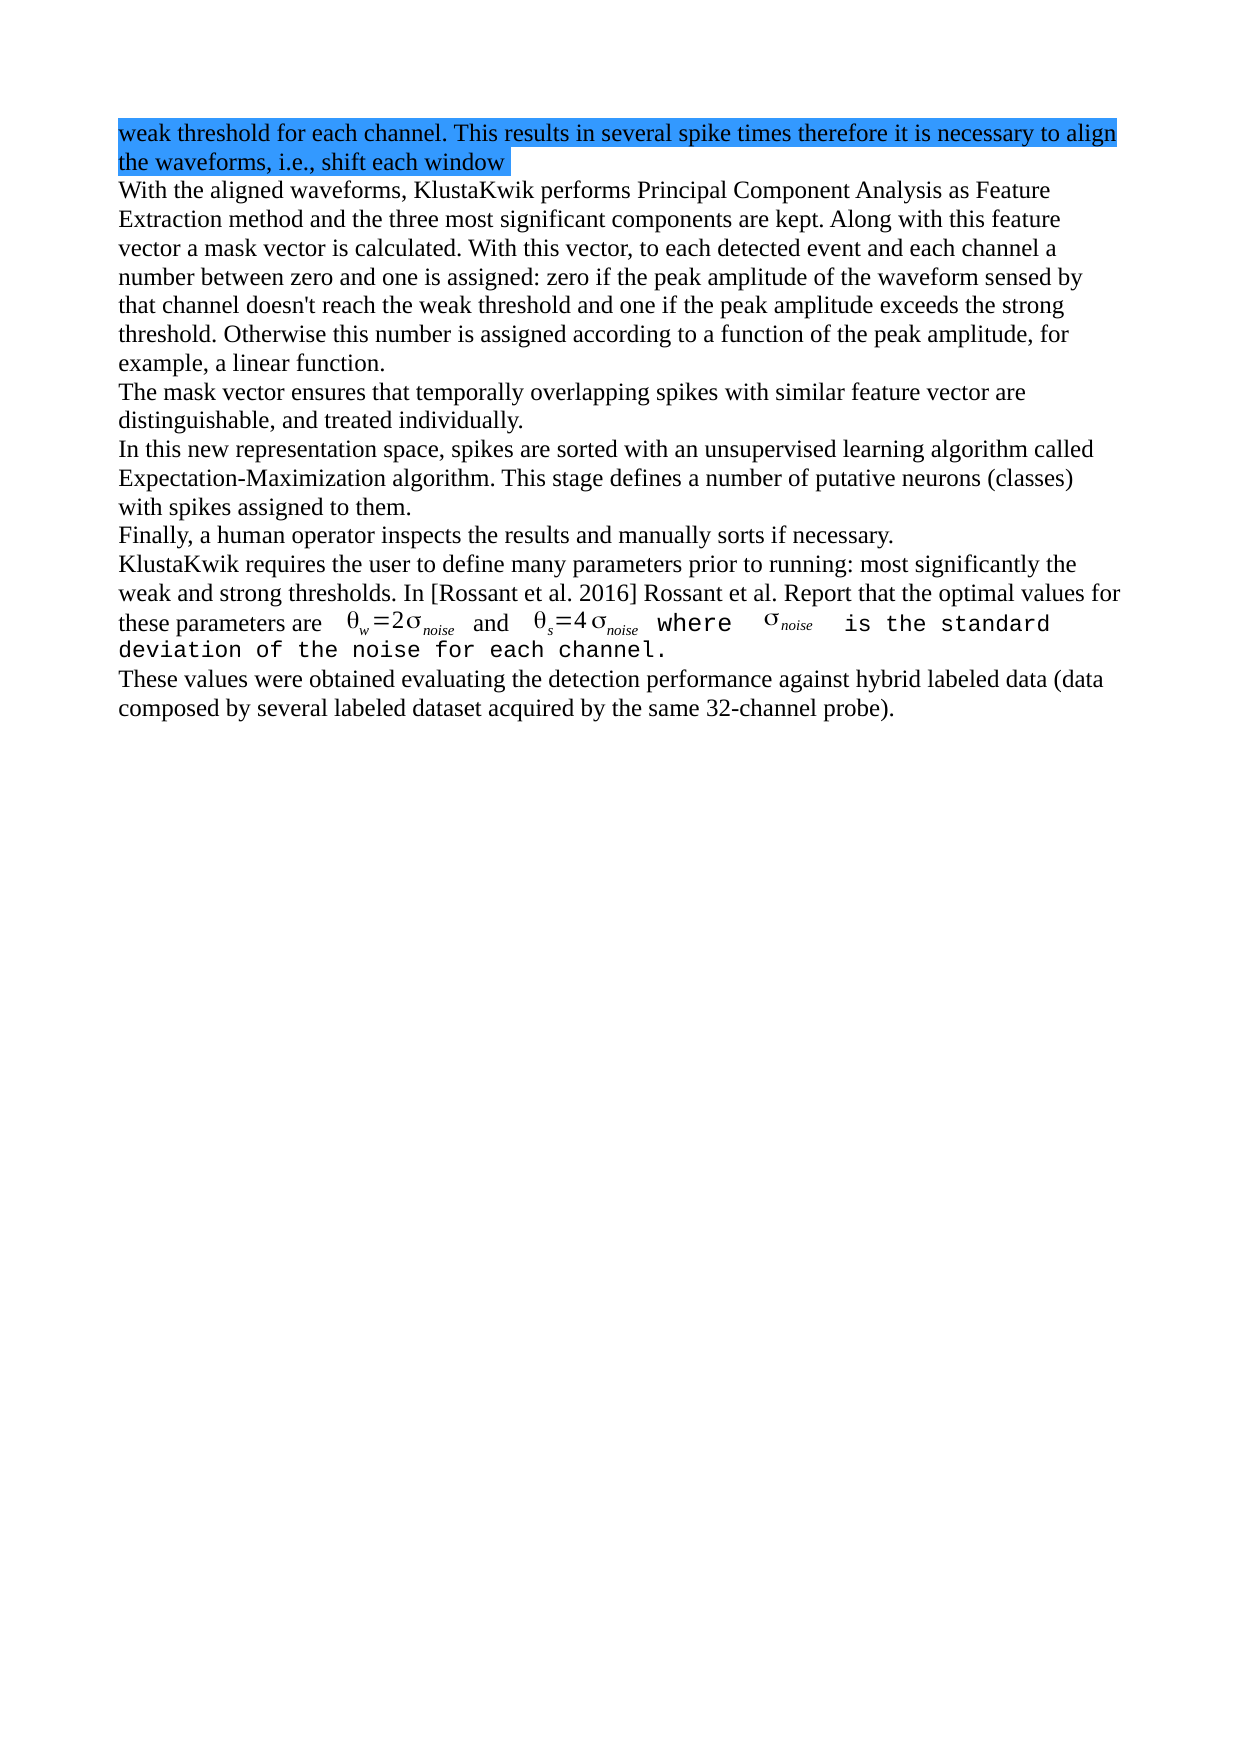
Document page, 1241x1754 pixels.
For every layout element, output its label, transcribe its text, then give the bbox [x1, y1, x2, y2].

text Finally, a human operator inspects the results and manually sorts if necessary. [118, 521, 1122, 549]
text The mask vector ensures that temporally overlapping spikes with similar feature vector are distinguishable, and treated individually. [118, 377, 1122, 434]
text weak threshold for each channel. This results in several spike times therefore it is necessary to align the waveforms, i.e., shift each window [118, 118, 1122, 176]
text With the aligned waveforms, KlustaKwik performs Principal Component Analysis as Feature Extraction method and the three most significant components are kept. Along with this feature vector a mask vector is calculated. With this vector, to each detected event and each channel a number between zero and one is assigned: zero if the peak amplitude of the waveform sensed by that channel doesn't reach the weak threshold and one if the peak amplitude exceeds the strong threshold. Otherwise this number is assigned according to a function of the peak amplitude, for example, a linear function. [118, 176, 1122, 377]
text KlustaKwik requires the user to define many parameters prior to running: most significantly the weak and strong thresholds. In [Rossant et al. 2016] Rossant et al. Report that the optimal values for these parameters are and where is the standard deviation of the noise for each channel. [118, 549, 1122, 664]
text In this new representation space, spikes are sorted with an unsupervised learning algorithm called Expectation-Maximization algorithm. This stage defines a number of putative neurons (classes) with spikes assigned to them. [118, 434, 1122, 521]
text These values were obtained evaluating the detection performance against hybrid labeled data (data composed by several labeled dataset acquired by the same 32-channel probe). [118, 664, 1122, 722]
